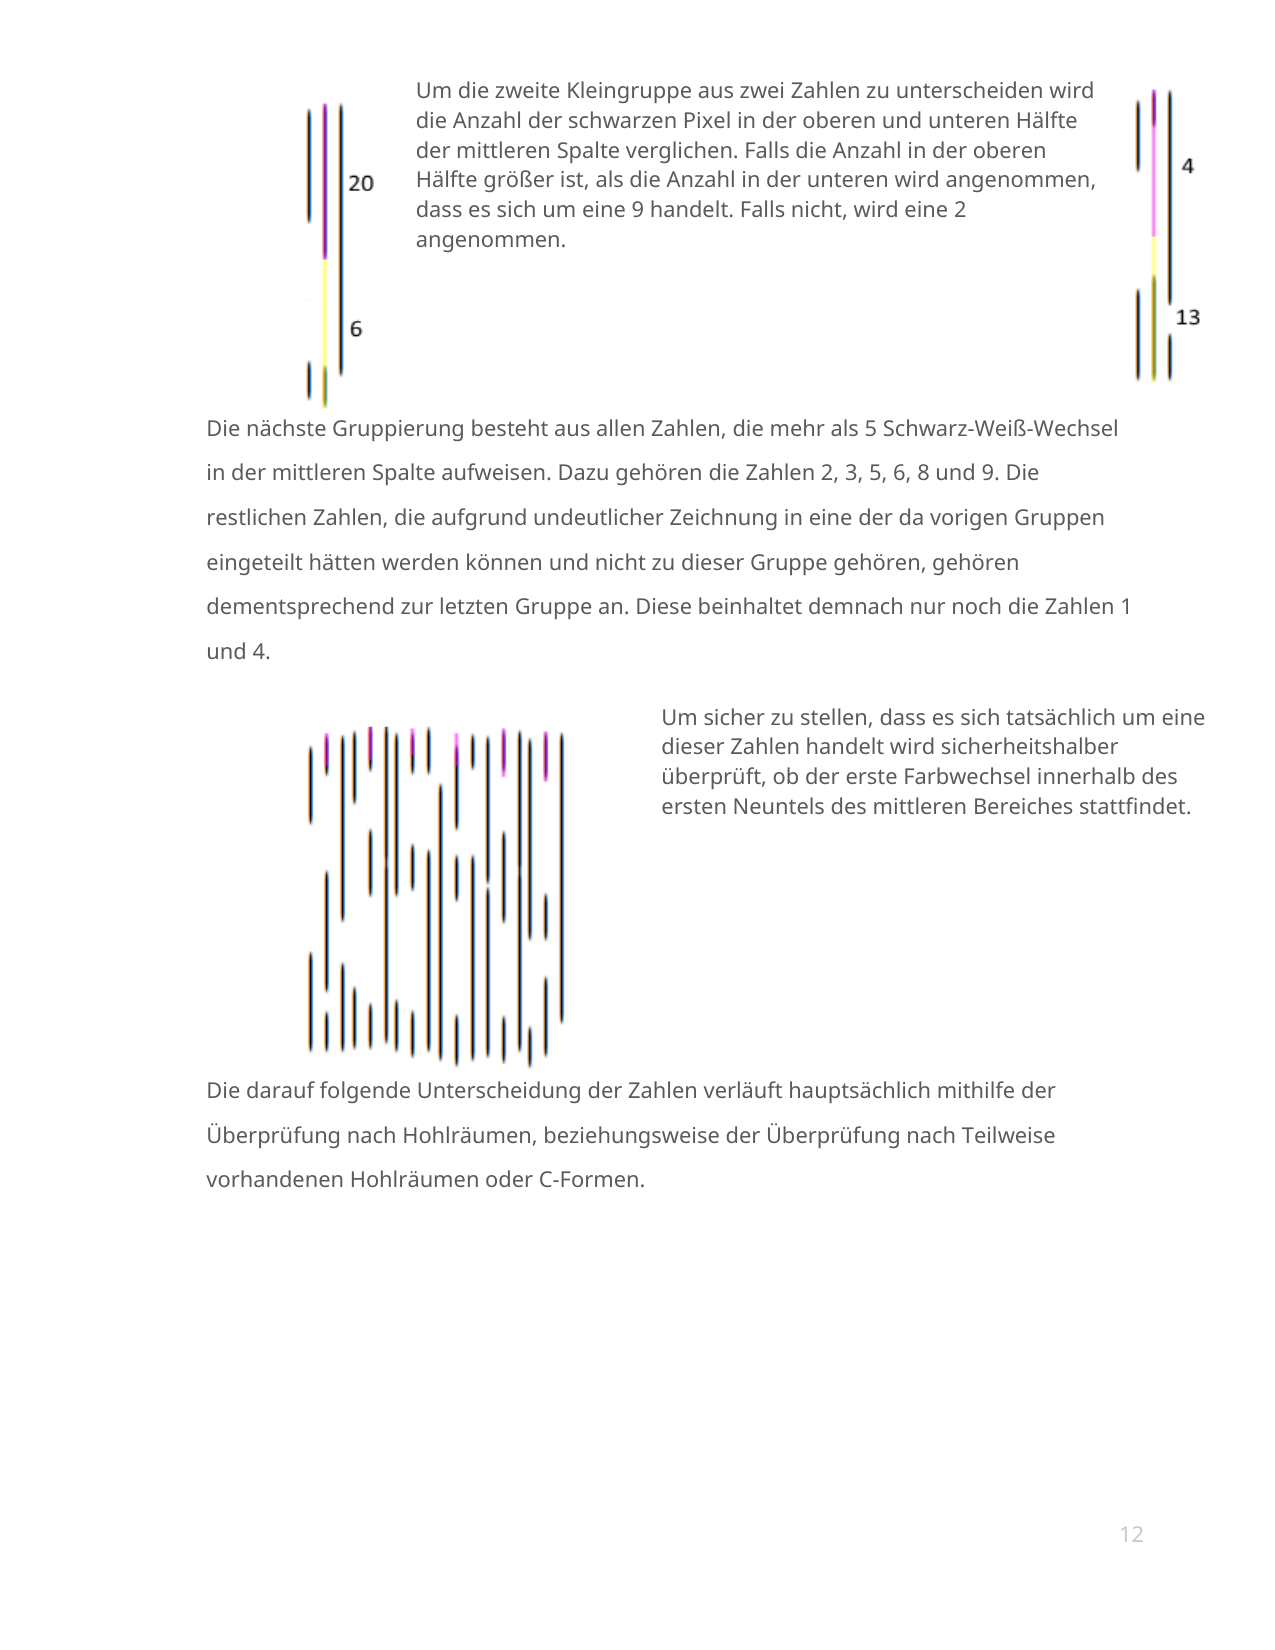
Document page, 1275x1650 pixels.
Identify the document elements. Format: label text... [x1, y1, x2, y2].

table_cell Um die zweite Kleingruppe aus zwei Zahlen zu unterscheiden wird die Anzahl der schwarzen Pixel in der oberen und unteren Hälfte der mittleren Spalte verglichen. Falls die Anzahl in der oberen Hälfte größer ist, als die Anzahl in der unteren wird angenommen, dass es sich um eine 9 handelt. Falls nicht, wird eine 2 angenommen. [404, 75, 1120, 412]
table_cell [206, 75, 404, 412]
table_header Um sicher zu stellen, dass es sich tatsächlich um eine dieser Zahlen handelt wird sicherheitshalber überprüft, ob der erste Farbwechsel innerhalb des ersten Neuntels des mittleren Bereiches stattfindet. [650, 701, 1219, 1075]
table_header [206, 701, 650, 1075]
text Die darauf folgende Unterscheidung der Zahlen verläuft hauptsächlich mithilfe der Überprüfung nach Hohlräumen, beziehungsweise der Überprüfung nach Teilweise vorhandenen Hohlräumen oder C-Formen. [206, 1075, 1144, 1194]
text Die nächste Gruppierung besteht aus allen Zahlen, die mehr als 5 Schwarz-Weiß-Wechsel in der mittleren Spalte aufweisen. Dazu gehören die Zahlen 2, 3, 5, 6, 8 und 9. Die restlichen Zahlen, die aufgrund undeutlicher Zeichnung in eine der da vorigen Gruppen eingeteilt hätten werden können und nicht zu dieser Gruppe gehören, gehören dementsprechend zur letzten Gruppe an. Diese beinhaltet demnach nur noch die Zahlen 1 und 4. [206, 412, 1144, 666]
table_cell [1223, 75, 1229, 412]
table_cell [1120, 75, 1223, 412]
